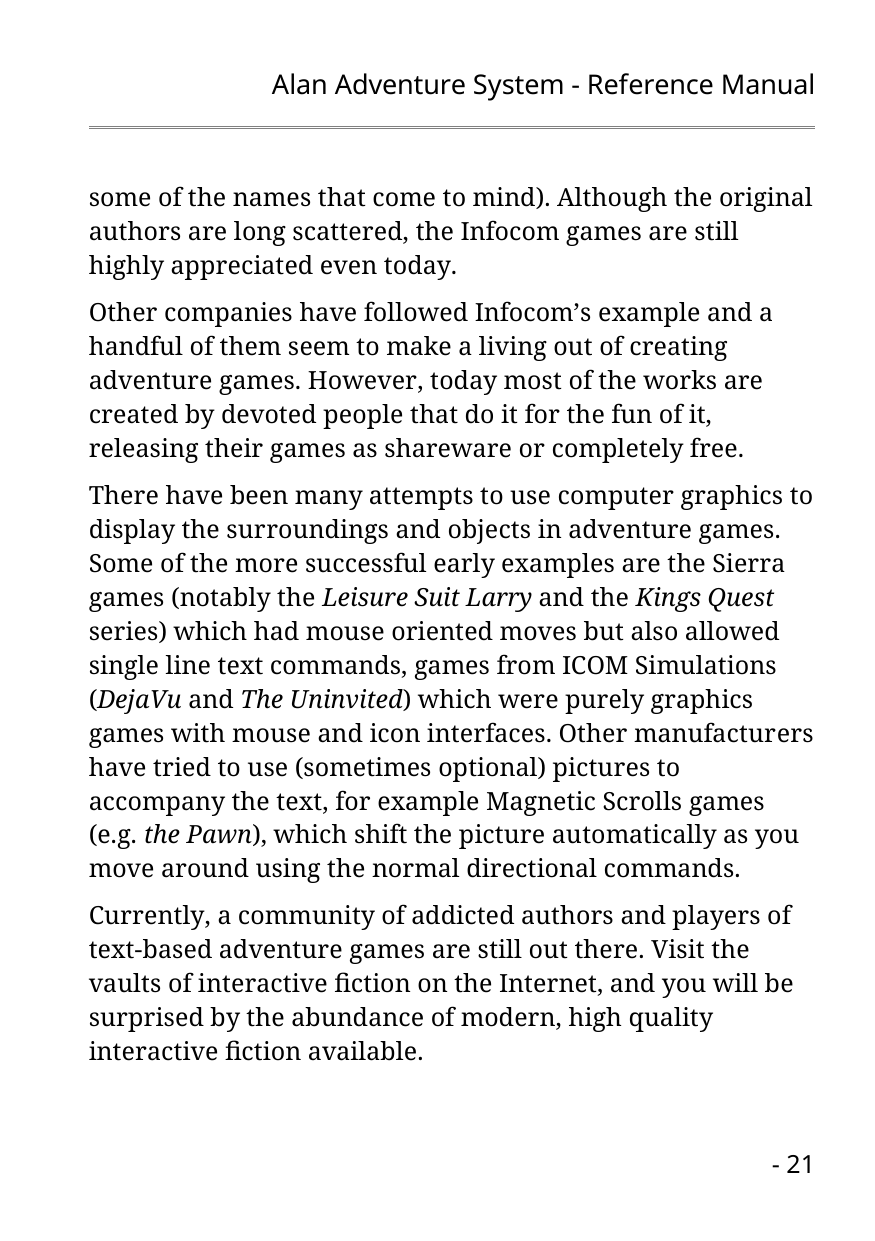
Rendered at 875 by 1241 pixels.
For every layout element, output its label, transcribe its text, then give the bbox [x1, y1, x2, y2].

text Currently, a community of addicted authors and players of text-based adventure games are still out there. Visit the vaults of interactive fiction on the Internet, and you will be surprised by the abundance of modern, high quality interactive fiction available. [88, 898, 815, 1068]
text Other companies have followed Infocom’s example and a handful of them seem to make a living out of creating adventure games. However, today most of the works are created by devoted people that do it for the fun of it, releasing their games as shareware or completely free. [88, 295, 815, 465]
text There have been many attempts to use computer graphics to display the sur­roundings and objects in adventure games. Some of the more successful early examples are the Sierra games (notably the Leisure Suit Larry and the Kings Quest series) which had mouse oriented moves but also allowed single line text com­mands, games from ICOM Simulations (DejaVu and The Uninvited) which were purely graphics games with mouse and icon interfaces. Other manufactur­ers have tried to use (sometimes optional) pictures to accompany the text, for example Magnetic Scrolls games (e.g. the Pawn), which shift the picture au­tomatically as you move around using the normal directional commands. [88, 478, 815, 885]
text some of the names that come to mind). Although the original authors are long scattered, the Infocom games are still highly appreciated even today. [88, 180, 815, 282]
